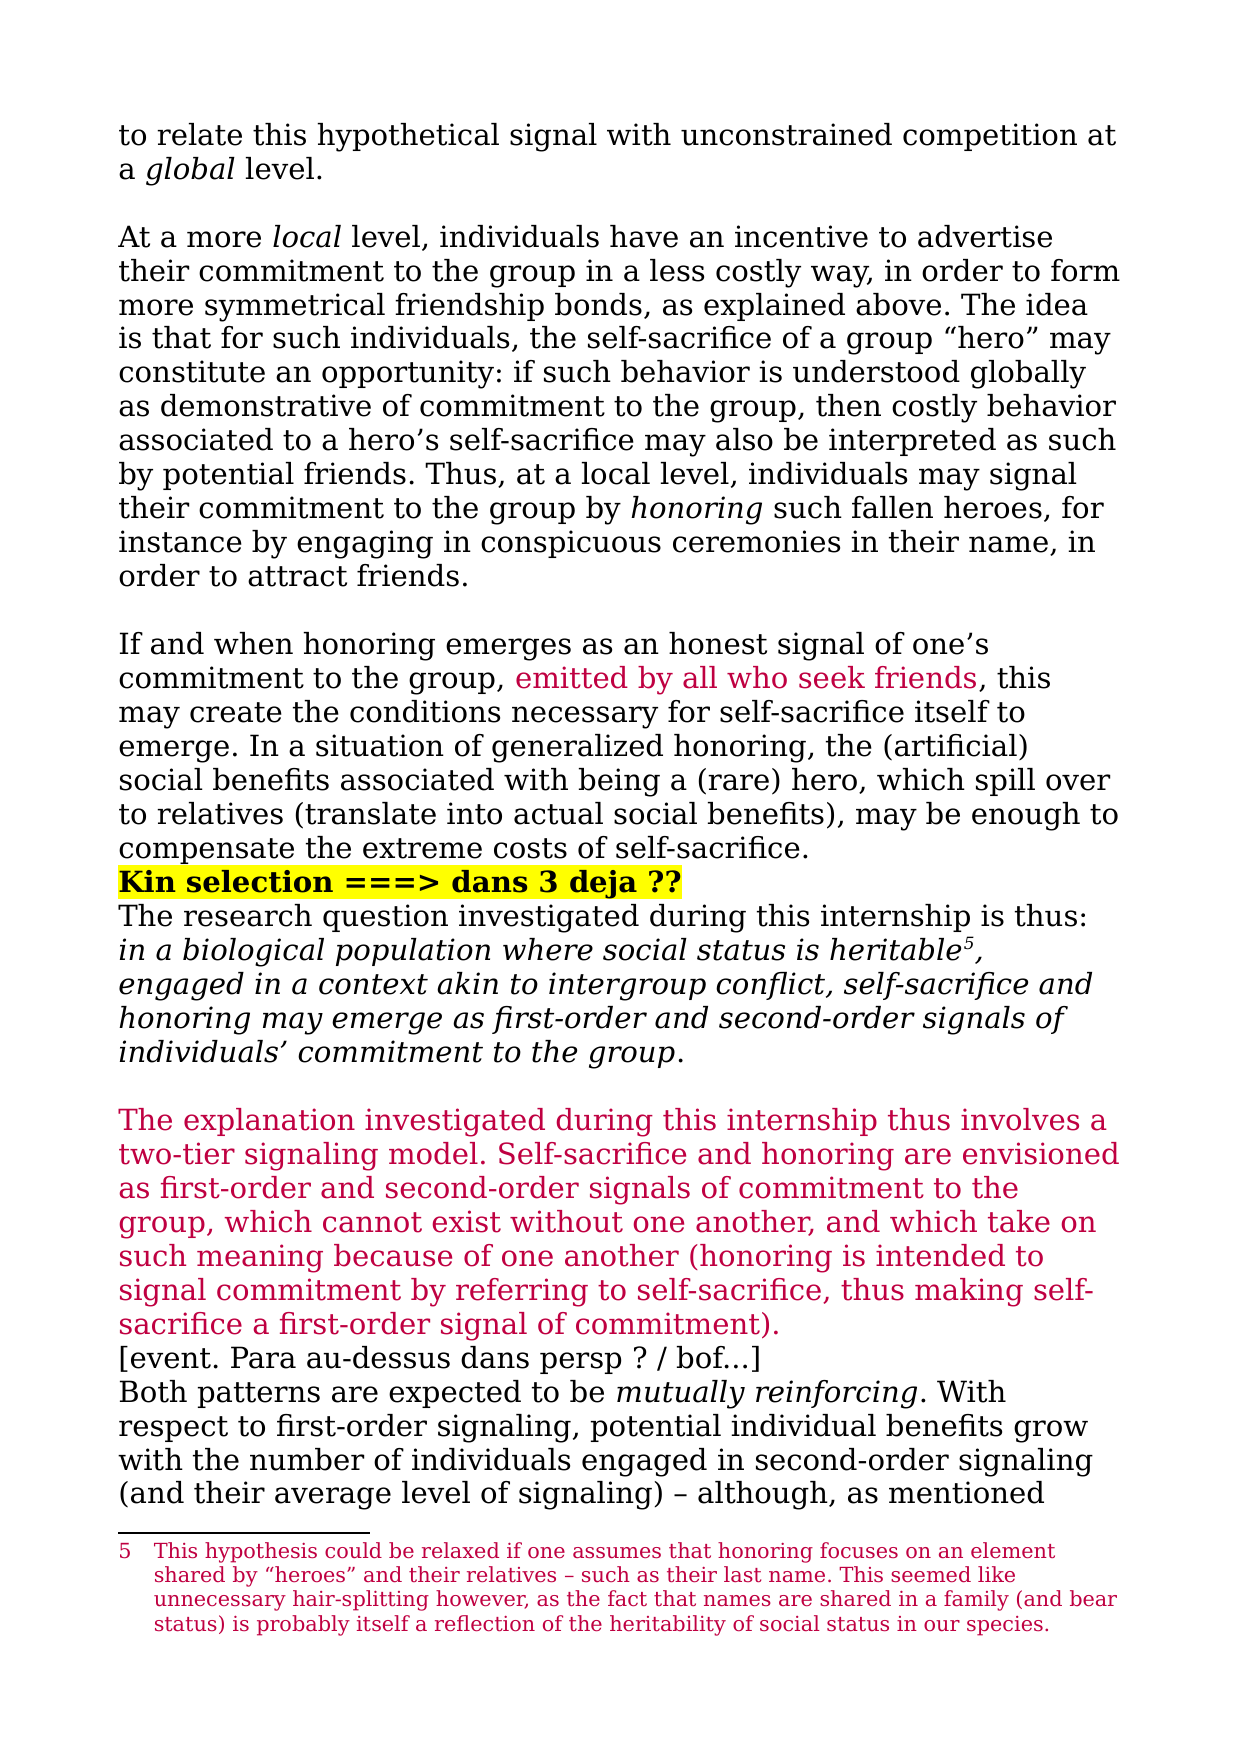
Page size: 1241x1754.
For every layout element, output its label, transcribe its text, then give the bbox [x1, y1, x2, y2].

text [event. Para au-dessus dans persp ? / bof...] [118, 1341, 1122, 1375]
text to relate this hypothetical signal with unconstrained competition at a global level. At a more local level, individuals have an incentive to advertise their commitment to the group in a less costly way, in order to form more symmetrical friendship bonds, as explained above. The idea is that for such individuals, the self-sacrifice of a group “hero” may constitute an opportunity: if such behavior is understood globally as demonstrative of commitment to the group, then costly behavior associated to a hero’s self-sacrifice may also be interpreted as such by potential friends. Thus, at a local level, individuals may signal their commitment to the group by honoring such fallen heroes, for instance by engaging in conspicuous ceremonies in their name, in order to attract friends. If and when honoring emerges as an honest signal of one’s commitment to the group, emitted by all who seek friends, this may create the conditions necessary for self-sacrifice itself to emerge. In a situation of generalized honoring, the (artificial) social benefits associated with being a (rare) hero, which spill over to relatives (translate into actual social benefits), may be enough to compensate the extreme costs of self-sacrifice. Kin selection ===> dans 3 deja ?? The research question investigated during this internship is thus: in a biological population where social status is heritable, engaged in a context akin to intergroup conflict, self-sacrifice and honoring may emerge as first-order and second-order signals of individuals’ commitment to the group. [118, 118, 1122, 1069]
text This hypothesis could be relaxed if one assumes that honoring focuses on an element shared by “heroes” and their relatives – such as their last name. This seemed like unnecessary hair-splitting however, as the fact that names are shared in a family (and bear status) is probably itself a reflection of the heritability of social status in our species. [118, 1539, 1122, 1636]
text The explanation investigated during this internship thus involves a two-tier signaling model. Self-sacrifice and honoring are envisioned as first-order and second-order signals of commitment to the group, which cannot exist without one another, and which take on such meaning because of one another (honoring is intended to signal commitment by referring to self-sacrifice, thus making self-sacrifice a first-order signal of commitment). [118, 1103, 1122, 1341]
text Both patterns are expected to be mutually reinforcing. With respect to first-order signaling, potential individual benefits grow with the number of individuals engaged in second-order signaling (and their average level of signaling) – although, as mentioned [118, 1375, 1122, 1511]
